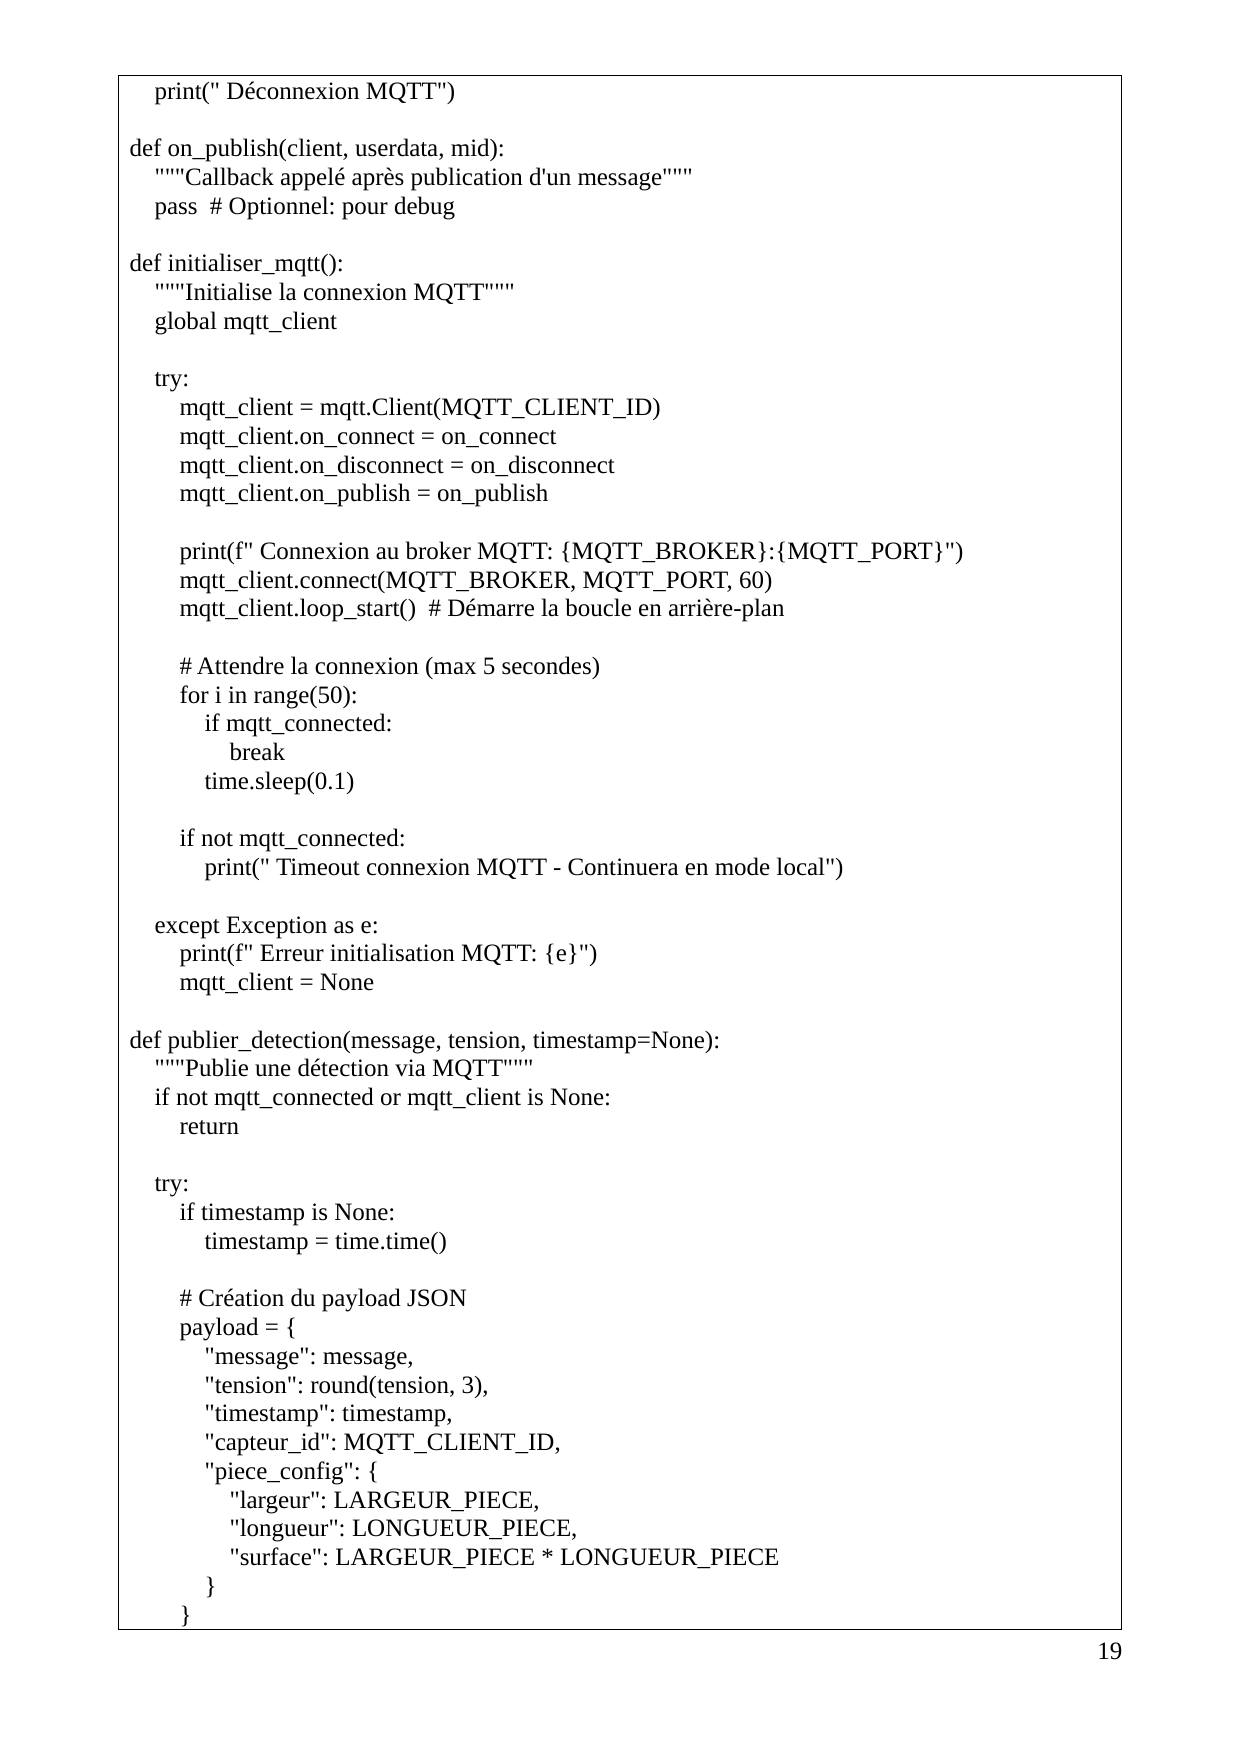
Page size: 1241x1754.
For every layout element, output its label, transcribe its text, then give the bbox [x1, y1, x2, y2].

table_header print(" Déconnexion MQTT") def on_publish(client, userdata, mid): """Callback appelé après publication d'un message""" pass # Optionnel: pour debug def initialiser_mqtt(): """Initialise la connexion MQTT""" global mqtt_client try: mqtt_client = mqtt.Client(MQTT_CLIENT_ID) mqtt_client.on_connect = on_connect mqtt_client.on_disconnect = on_disconnect mqtt_client.on_publish = on_publish print(f" Connexion au broker MQTT: {MQTT_BROKER}:{MQTT_PORT}") mqtt_client.connect(MQTT_BROKER, MQTT_PORT, 60) mqtt_client.loop_start() # Démarre la boucle en arrière-plan # Attendre la connexion (max 5 secondes) for i in range(50): if mqtt_connected: break time.sleep(0.1) if not mqtt_connected: print(" Timeout connexion MQTT - Continuera en mode local") except Exception as e: print(f" Erreur initialisation MQTT: {e}") mqtt_client = None def publier_detection(message, tension, timestamp=None): """Publie une détection via MQTT""" if not mqtt_connected or mqtt_client is None: return try: if timestamp is None: timestamp = time.time() # Création du payload JSON payload = { "message": message, "tension": round(tension, 3), "timestamp": timestamp, "capteur_id": MQTT_CLIENT_ID, "piece_config": { "largeur": LARGEUR_PIECE, "longueur": LONGUEUR_PIECE, "surface": LARGEUR_PIECE * LONGUEUR_PIECE } } [119, 76, 1121, 1628]
